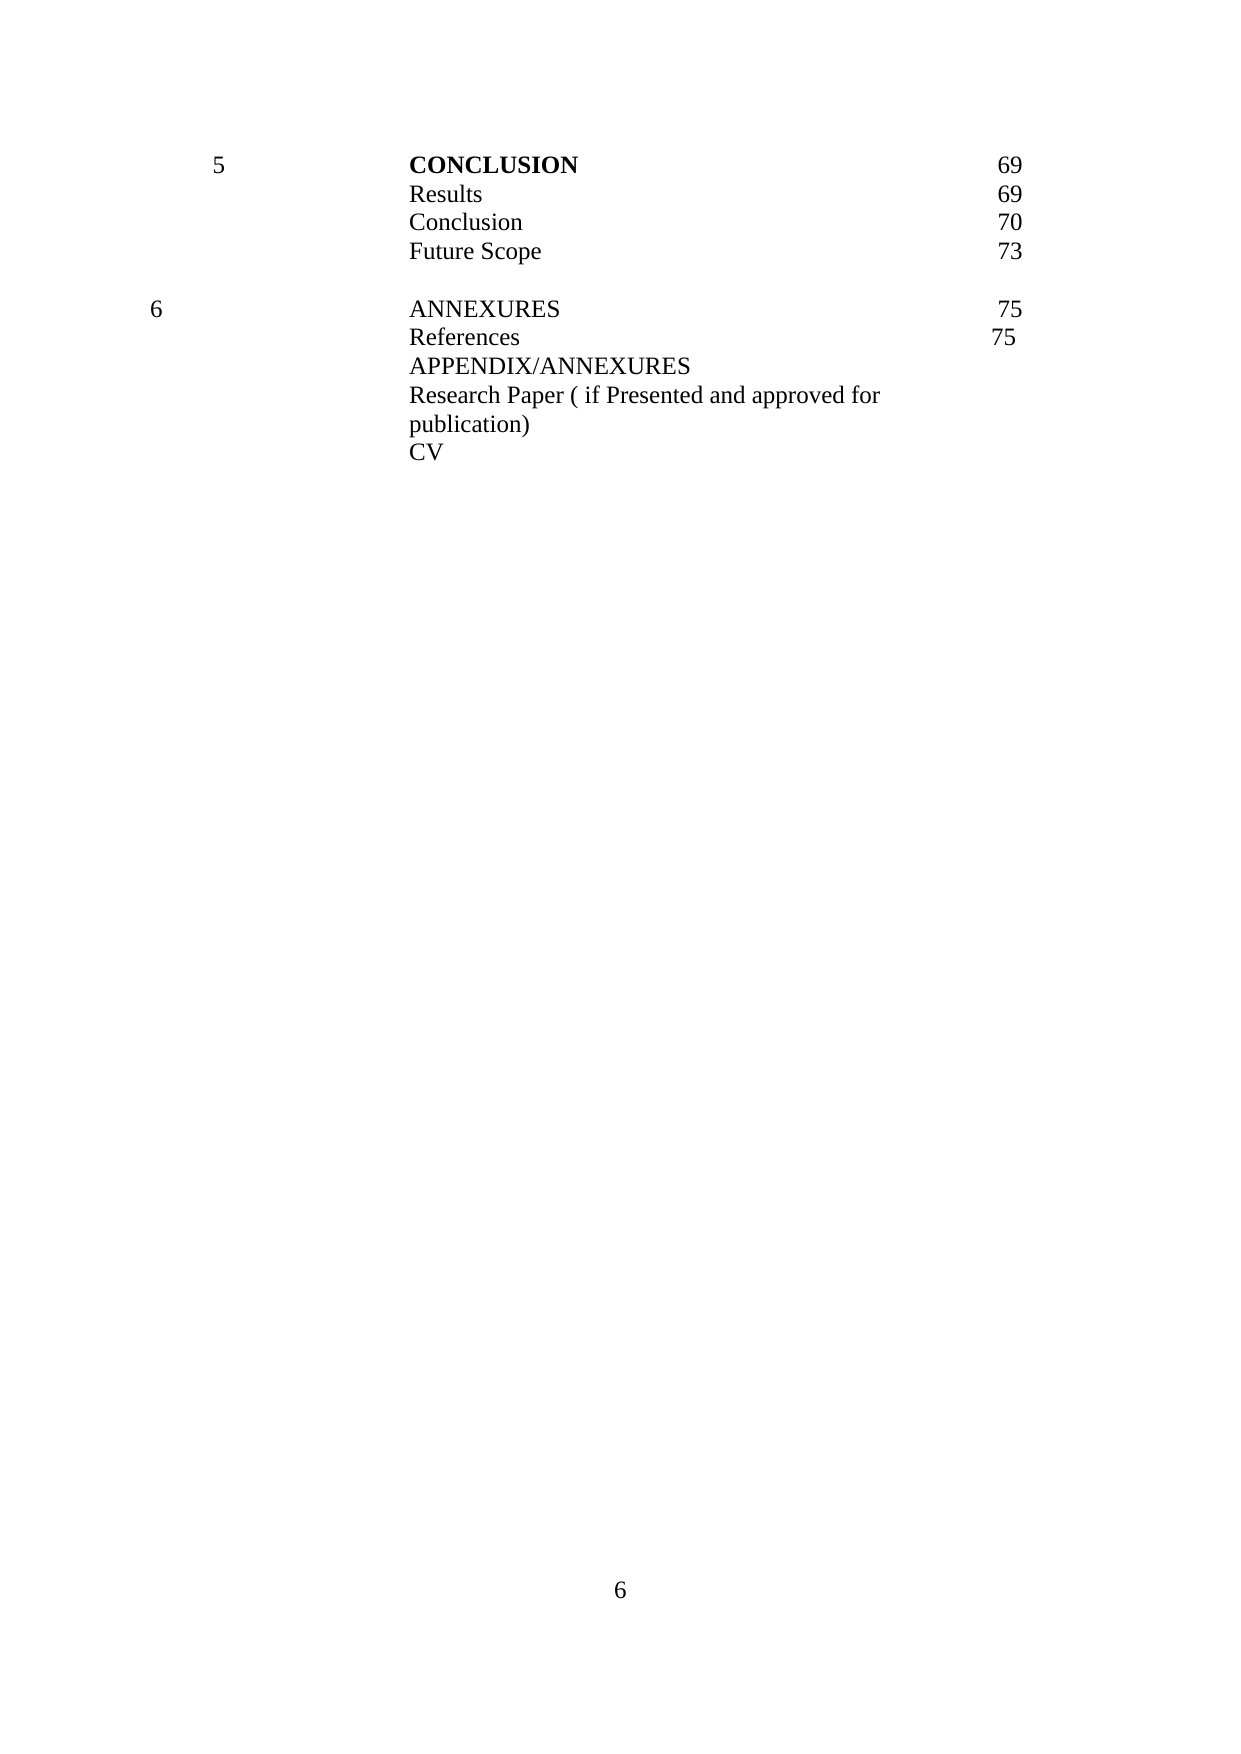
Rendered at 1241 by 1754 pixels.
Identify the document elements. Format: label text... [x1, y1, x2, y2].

table_cell [139, 179, 398, 294]
table_cell [919, 466, 1101, 495]
table_cell 69 [919, 150, 1101, 179]
table_cell 6 [139, 294, 398, 322]
table_cell [139, 438, 398, 466]
table_cell 75 [919, 294, 1101, 322]
table_cell 69 70 73 [919, 179, 1101, 294]
table_cell 75 [919, 323, 1101, 351]
table_cell Results Conclusion Future Scope [398, 179, 918, 294]
table_cell [919, 380, 1101, 437]
table_cell References [398, 323, 918, 351]
table_cell ANNEXURES [398, 294, 918, 322]
table_cell APPENDIX/ANNEXURES [398, 351, 918, 380]
table_cell 5 [139, 150, 398, 179]
table_cell [398, 466, 918, 495]
table_cell Research Paper ( if Presented and approved for publication) [398, 380, 918, 437]
table_cell [919, 351, 1101, 380]
table_cell [139, 323, 398, 351]
table_cell [919, 438, 1101, 466]
table_cell [139, 466, 398, 495]
table_cell [139, 380, 398, 437]
table_cell CONCLUSION [398, 150, 918, 179]
table_cell [139, 351, 398, 380]
table_cell CV [398, 438, 918, 466]
